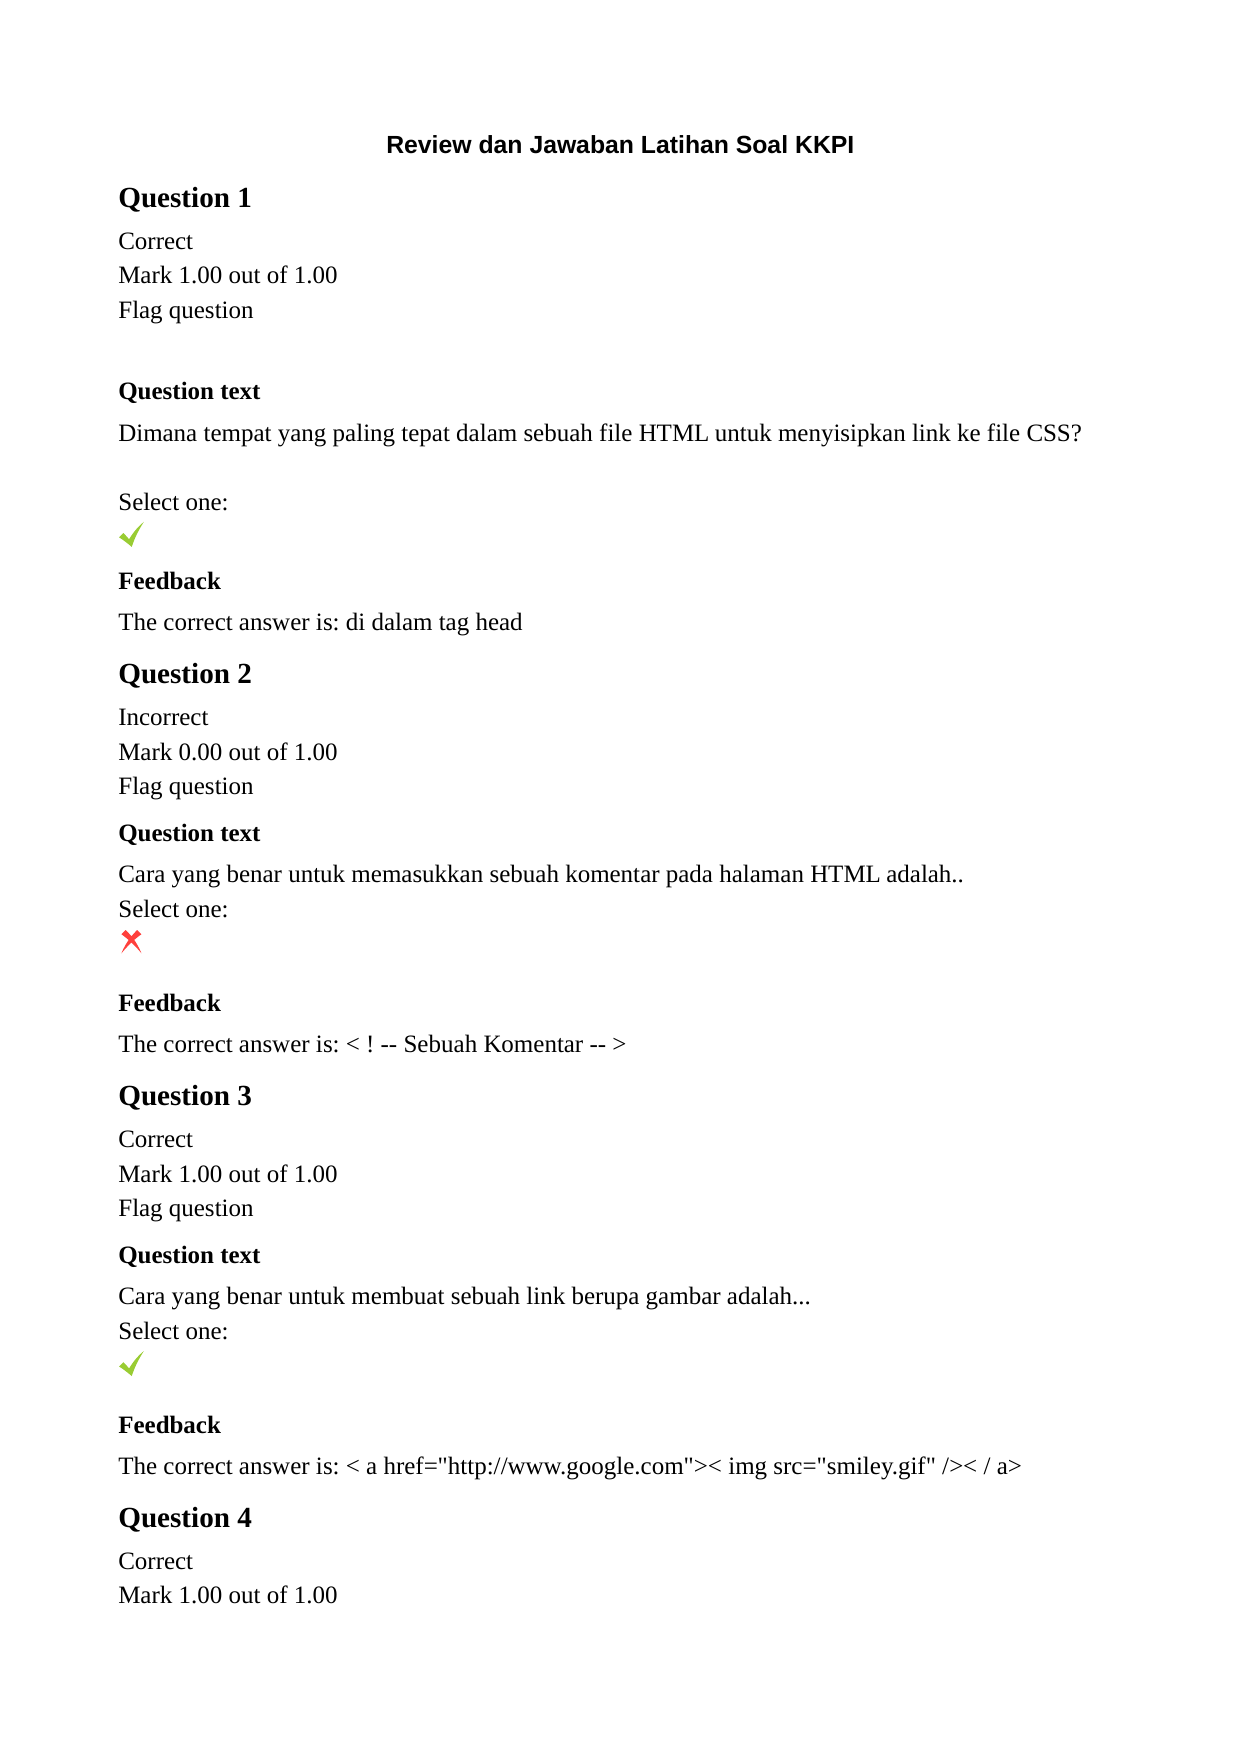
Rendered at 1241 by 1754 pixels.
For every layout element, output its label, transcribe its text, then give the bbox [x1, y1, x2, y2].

subtitle Question 2 [118, 656, 1122, 690]
subtitle Review dan Jawaban Latihan Soal KKPI [118, 131, 1122, 159]
text Correct [118, 226, 1122, 255]
text The correct answer is: di dalam tag head [118, 607, 1122, 636]
subtitle Feedback [118, 566, 1122, 595]
text Mark 0.00 out of 1.00 [118, 737, 1122, 766]
subtitle Question 1 [118, 180, 1122, 213]
text Select one: [118, 487, 1122, 515]
text Mark 1.00 out of 1.00 [118, 1159, 1122, 1187]
subtitle Question text [118, 818, 1122, 847]
subtitle Question text [118, 376, 1122, 405]
subtitle Question text [118, 1240, 1122, 1269]
text Cara yang benar untuk memasukkan sebuah komentar pada halaman HTML adalah.. [118, 859, 1122, 888]
subtitle Feedback [118, 1410, 1122, 1438]
subtitle Question 4 [118, 1500, 1122, 1533]
text Incorrect [118, 702, 1122, 731]
text Mark 1.00 out of 1.00 [118, 261, 1122, 289]
text Correct [118, 1124, 1122, 1153]
text Select one: [118, 1316, 1122, 1344]
text Flag question [118, 295, 1122, 324]
subtitle Feedback [118, 988, 1122, 1017]
text Select one: [118, 894, 1122, 923]
text The correct answer is: < a href="http://www.google.com">< img src="smiley.gif" />< / a> [118, 1451, 1122, 1480]
text Correct [118, 1546, 1122, 1575]
text Cara yang benar untuk membuat sebuah link berupa gambar adalah... [118, 1281, 1122, 1310]
text Dimana tempat yang paling tepat dalam sebuah file HTML untuk menyisipkan link ke file CSS? [118, 418, 1122, 446]
text The correct answer is: < ! -- Sebuah Komentar -- > [118, 1029, 1122, 1058]
subtitle Question 3 [118, 1078, 1122, 1112]
text Flag question [118, 1193, 1122, 1222]
text Flag question [118, 771, 1122, 800]
text Mark 1.00 out of 1.00 [118, 1581, 1122, 1609]
